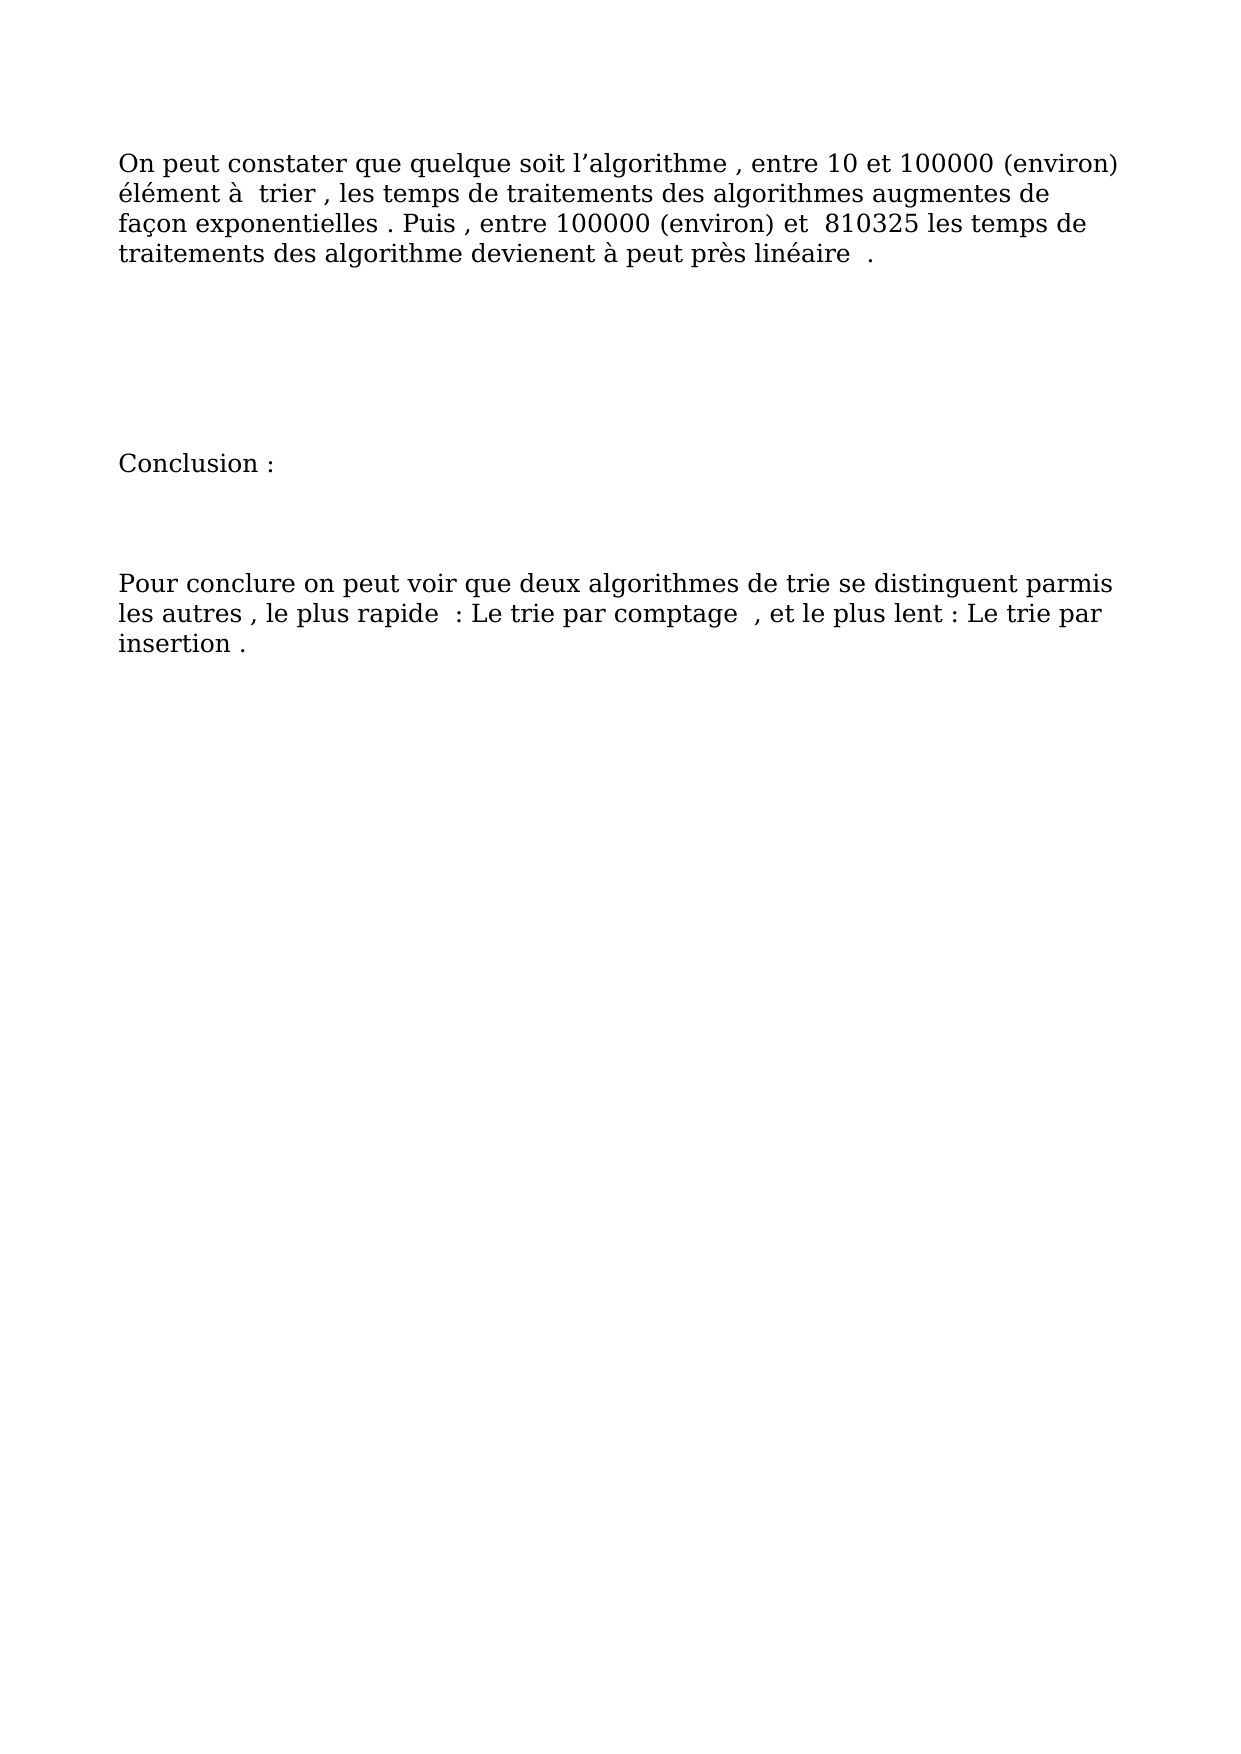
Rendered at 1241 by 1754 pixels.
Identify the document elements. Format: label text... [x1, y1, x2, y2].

text Pour conclure on peut voir que deux algorithmes de trie se distinguent parmis les autres , le plus rapide : Le trie par comptage , et le plus lent : Le trie par insertion . [118, 568, 1122, 658]
text Conclusion : [118, 448, 1122, 478]
text On peut constater que quelque soit l’algorithme , entre 10 et 100000 (environ) élément à trier , les temps de traitements des algorithmes augmentes de façon exponentielles . Puis , entre 100000 (environ) et 810325 les temps de traitements des algorithme devienent à peut près linéaire . [118, 148, 1122, 268]
